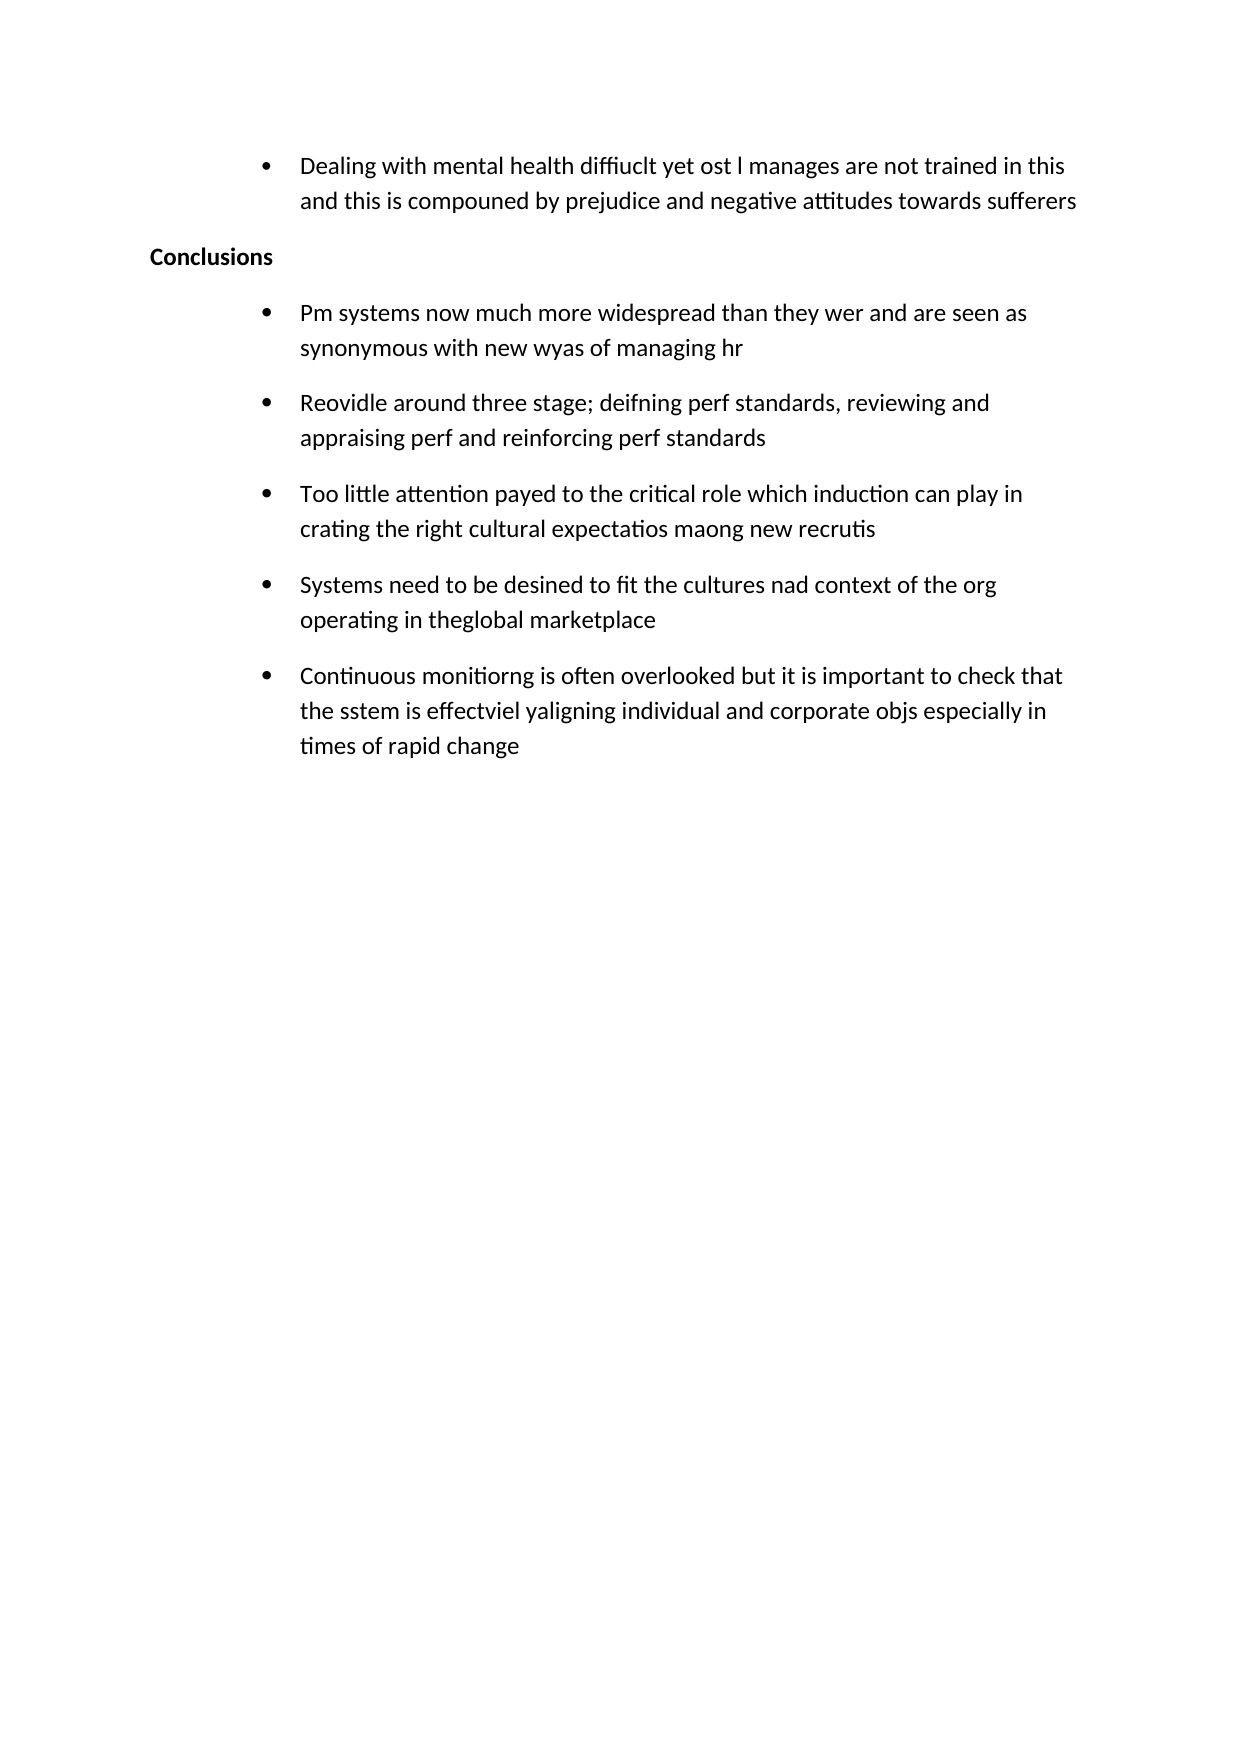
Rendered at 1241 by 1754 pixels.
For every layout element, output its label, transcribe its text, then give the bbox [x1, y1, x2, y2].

list Reovidle around three stage; deifning perf standards, reviewing and appraising perf and reinforcing perf standards [262, 387, 1090, 453]
list Dealing with mental health diffiuclt yet ost l manages are not trained in this and this is compouned by prejudice and negative attitudes towards sufferers [262, 150, 1090, 216]
list Pm systems now much more widespread than they wer and are seen as synonymous with new wyas of managing hr [262, 297, 1090, 362]
text Conclusions [150, 241, 1090, 271]
list Too little attention payed to the critical role which induction can play in crating the right cultural expectatios maong new recrutis [262, 478, 1090, 544]
list Systems need to be desined to fit the cultures nad context of the org operating in theglobal marketplace [262, 569, 1090, 635]
list Continuous monitiorng is often overlooked but it is important to check that the sstem is effectviel yaligning individual and corporate objs especially in times of rapid change [262, 660, 1090, 761]
